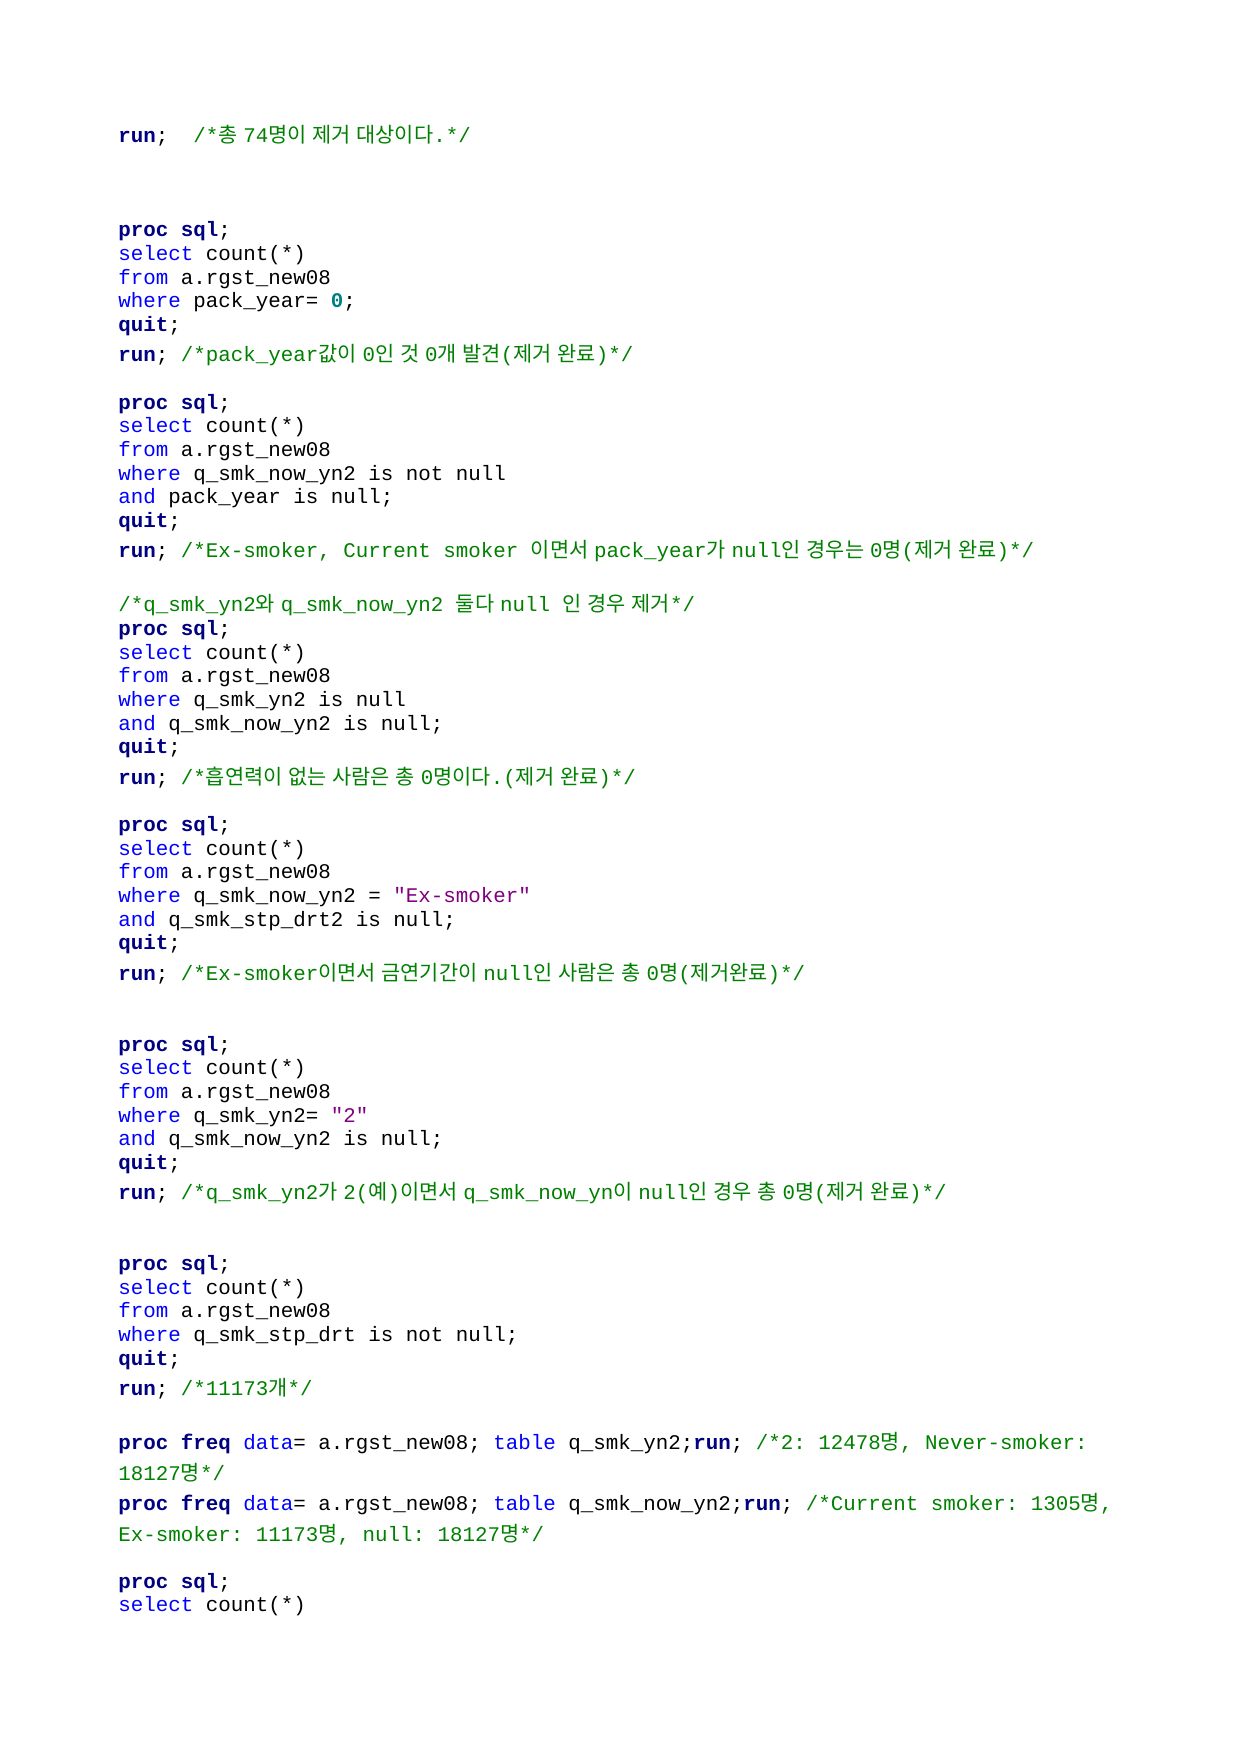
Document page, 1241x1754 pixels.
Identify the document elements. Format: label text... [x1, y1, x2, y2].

text proc sql; [118, 392, 1122, 415]
text quit; [118, 1152, 1122, 1176]
text quit; [118, 314, 1122, 338]
text proc freq data= a.rgst_new08; table q_smk_now_yn2;run; /*Current smoker: 1305명, Ex-smoker: 11173명, null: 18127명*/ [118, 1486, 1122, 1547]
text /*q_smk_yn2와 q_smk_now_yn2 둘다 null 인 경우 제거*/ [118, 588, 1122, 618]
text proc sql; [118, 814, 1122, 838]
text select count(*) [118, 1594, 1122, 1618]
text run; /*Ex-smoker, Current smoker 이면서 pack_year가 null인 경우는 0명(제거 완료)*/ [118, 534, 1122, 564]
text and pack_year is null; [118, 486, 1122, 510]
text proc sql; [118, 1571, 1122, 1594]
text and q_smk_now_yn2 is null; [118, 1128, 1122, 1152]
text select count(*) [118, 415, 1122, 439]
text quit; [118, 736, 1122, 760]
text run; /*q_smk_yn2가 2(예)이면서 q_smk_now_yn이 null인 경우 총 0명(제거 완료)*/ [118, 1176, 1122, 1206]
text select count(*) [118, 1277, 1122, 1301]
text from a.rgst_new08 [118, 439, 1122, 463]
text where q_smk_now_yn2 is not null [118, 463, 1122, 486]
text and q_smk_stp_drt2 is null; [118, 909, 1122, 932]
text select count(*) [118, 243, 1122, 267]
text and q_smk_now_yn2 is null; [118, 713, 1122, 736]
text from a.rgst_new08 [118, 1081, 1122, 1104]
text where q_smk_stp_drt is not null; [118, 1324, 1122, 1348]
text run; /*흡연력이 없는 사람은 총 0명이다.(제거 완료)*/ [118, 760, 1122, 790]
text proc sql; [118, 1253, 1122, 1277]
text run; /*pack_year값이 0인 것 0개 발견(제거 완료)*/ [118, 338, 1122, 368]
text quit; [118, 932, 1122, 956]
text run; /*Ex-smoker이면서 금연기간이 null인 사람은 총 0명(제거완료)*/ [118, 956, 1122, 986]
text proc freq data= a.rgst_new08; table q_smk_yn2;run; /*2: 12478명, Never-smoker: 18127명*/ [118, 1426, 1122, 1486]
text from a.rgst_new08 [118, 1301, 1122, 1324]
text run; /*11173개*/ [118, 1371, 1122, 1402]
text proc sql; [118, 1034, 1122, 1057]
text proc sql; [118, 618, 1122, 642]
text where q_smk_yn2 is null [118, 689, 1122, 713]
text select count(*) [118, 1057, 1122, 1081]
text from a.rgst_new08 [118, 267, 1122, 290]
text from a.rgst_new08 [118, 665, 1122, 689]
text where q_smk_yn2= "2" [118, 1104, 1122, 1128]
text where q_smk_now_yn2 = "Ex-smoker" [118, 885, 1122, 909]
text select count(*) [118, 642, 1122, 665]
text from a.rgst_new08 [118, 861, 1122, 885]
text where pack_year= 0; [118, 290, 1122, 314]
text run; /*총 74명이 제거 대상이다.*/ [118, 118, 1122, 148]
text select count(*) [118, 838, 1122, 861]
text quit; [118, 510, 1122, 534]
text quit; [118, 1348, 1122, 1371]
text proc sql; [118, 219, 1122, 243]
